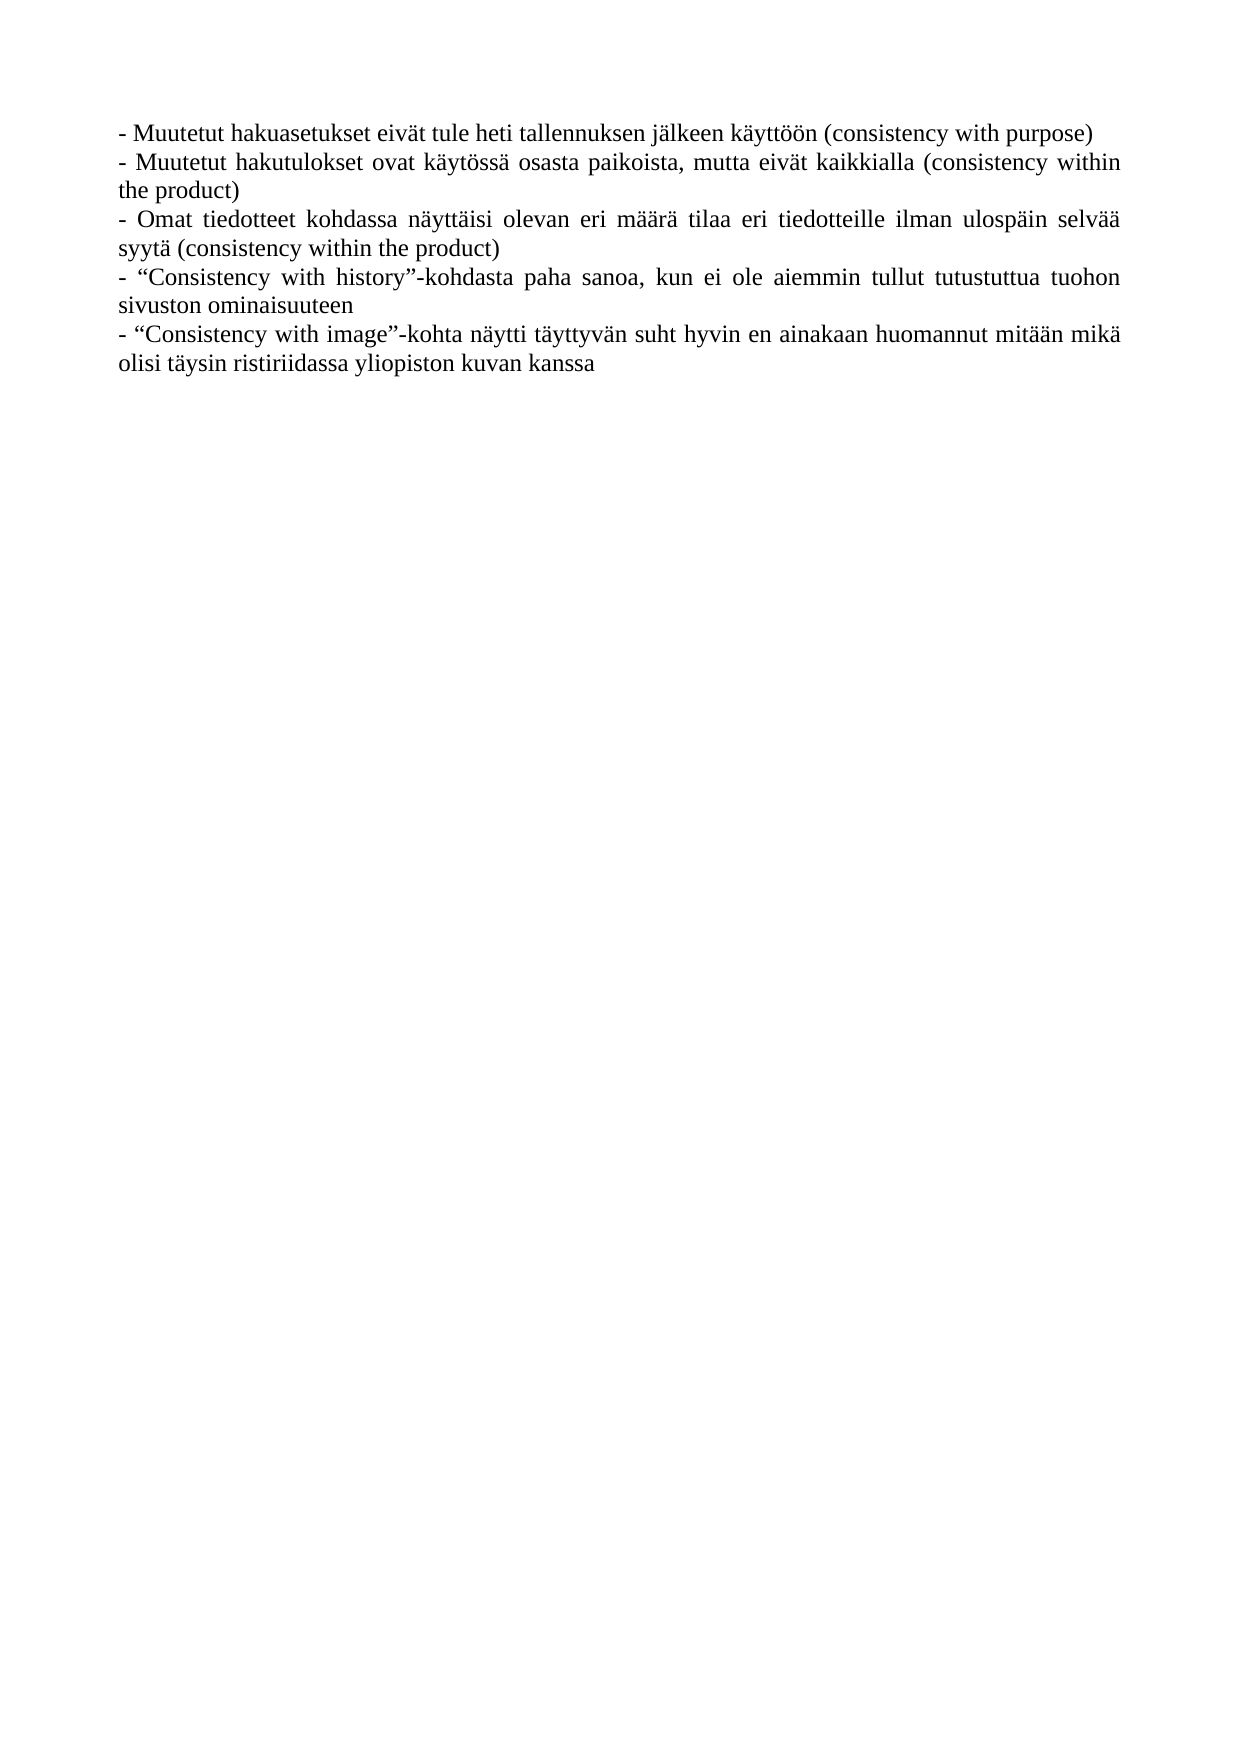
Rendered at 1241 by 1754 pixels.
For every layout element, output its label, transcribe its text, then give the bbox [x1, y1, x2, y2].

text - Omat tiedotteet kohdassa näyttäisi olevan eri määrä tilaa eri tiedotteille ilman ulospäin selvää syytä (consistency within the product) [118, 204, 1122, 262]
text - Muutetut hakutulokset ovat käytössä osasta paikoista, mutta eivät kaikkialla (consistency within the product) [118, 147, 1122, 204]
text - Muutetut hakuasetukset eivät tule heti tallennuksen jälkeen käyttöön (consistency with purpose) [118, 118, 1122, 147]
text - “Consistency with image”-kohta näytti täyttyvän suht hyvin en ainakaan huomannut mitään mikä olisi täysin ristiriidassa yliopiston kuvan kanssa [118, 319, 1122, 377]
text - “Consistency with history”-kohdasta paha sanoa, kun ei ole aiemmin tullut tutustuttua tuohon sivuston ominaisuuteen [118, 262, 1122, 319]
